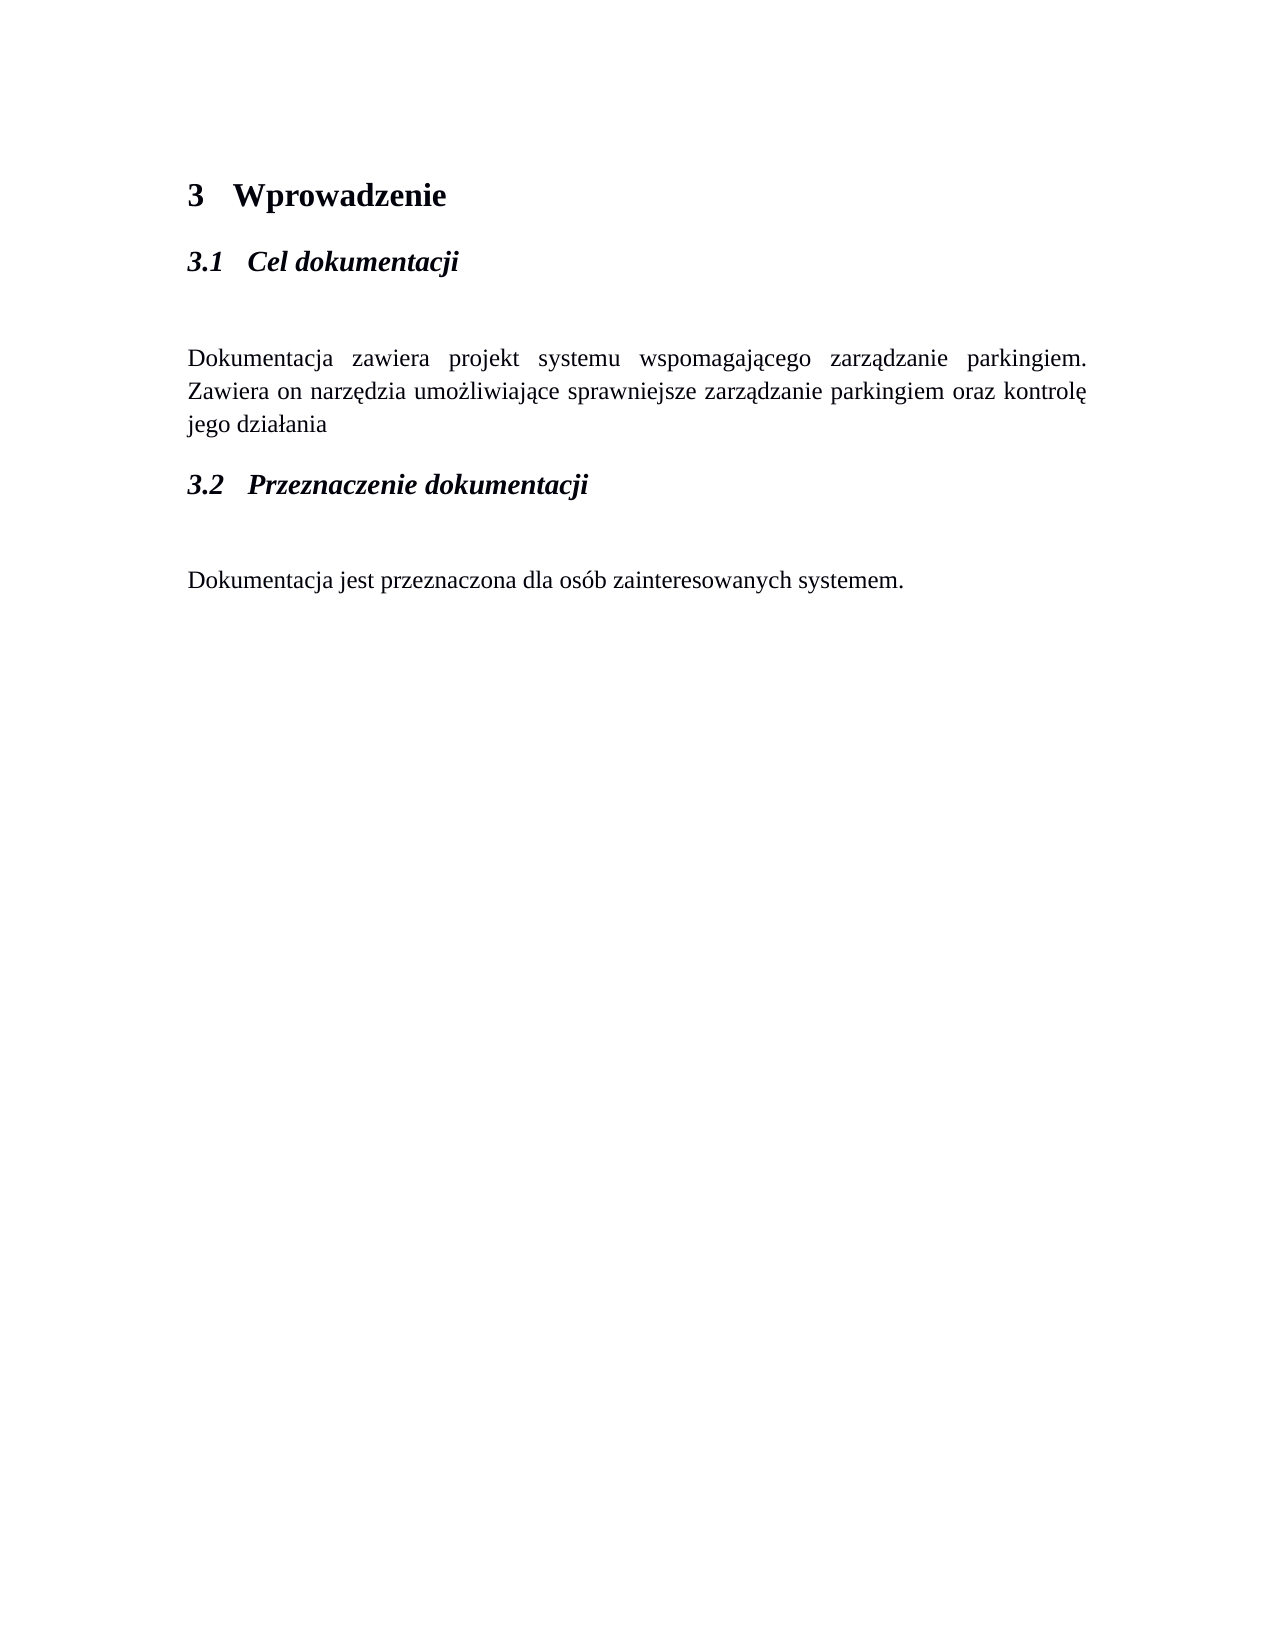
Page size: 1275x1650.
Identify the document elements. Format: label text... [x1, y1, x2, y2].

text Dokumentacja jest przeznaczona dla osób zainteresowanych systemem. [187, 565, 1087, 594]
subtitle Wprowadzenie [187, 175, 1087, 213]
subtitle Przeznaczenie dokumentacji [187, 467, 1087, 500]
text Dokumentacja zawiera projekt systemu wspomagającego zarządzanie parkingiem. Zawiera on narzędzia umożliwiające sprawniejsze zarządzanie parkingiem oraz kontrolę jego działania [187, 343, 1087, 437]
subtitle Cel dokumentacji [187, 244, 1087, 278]
